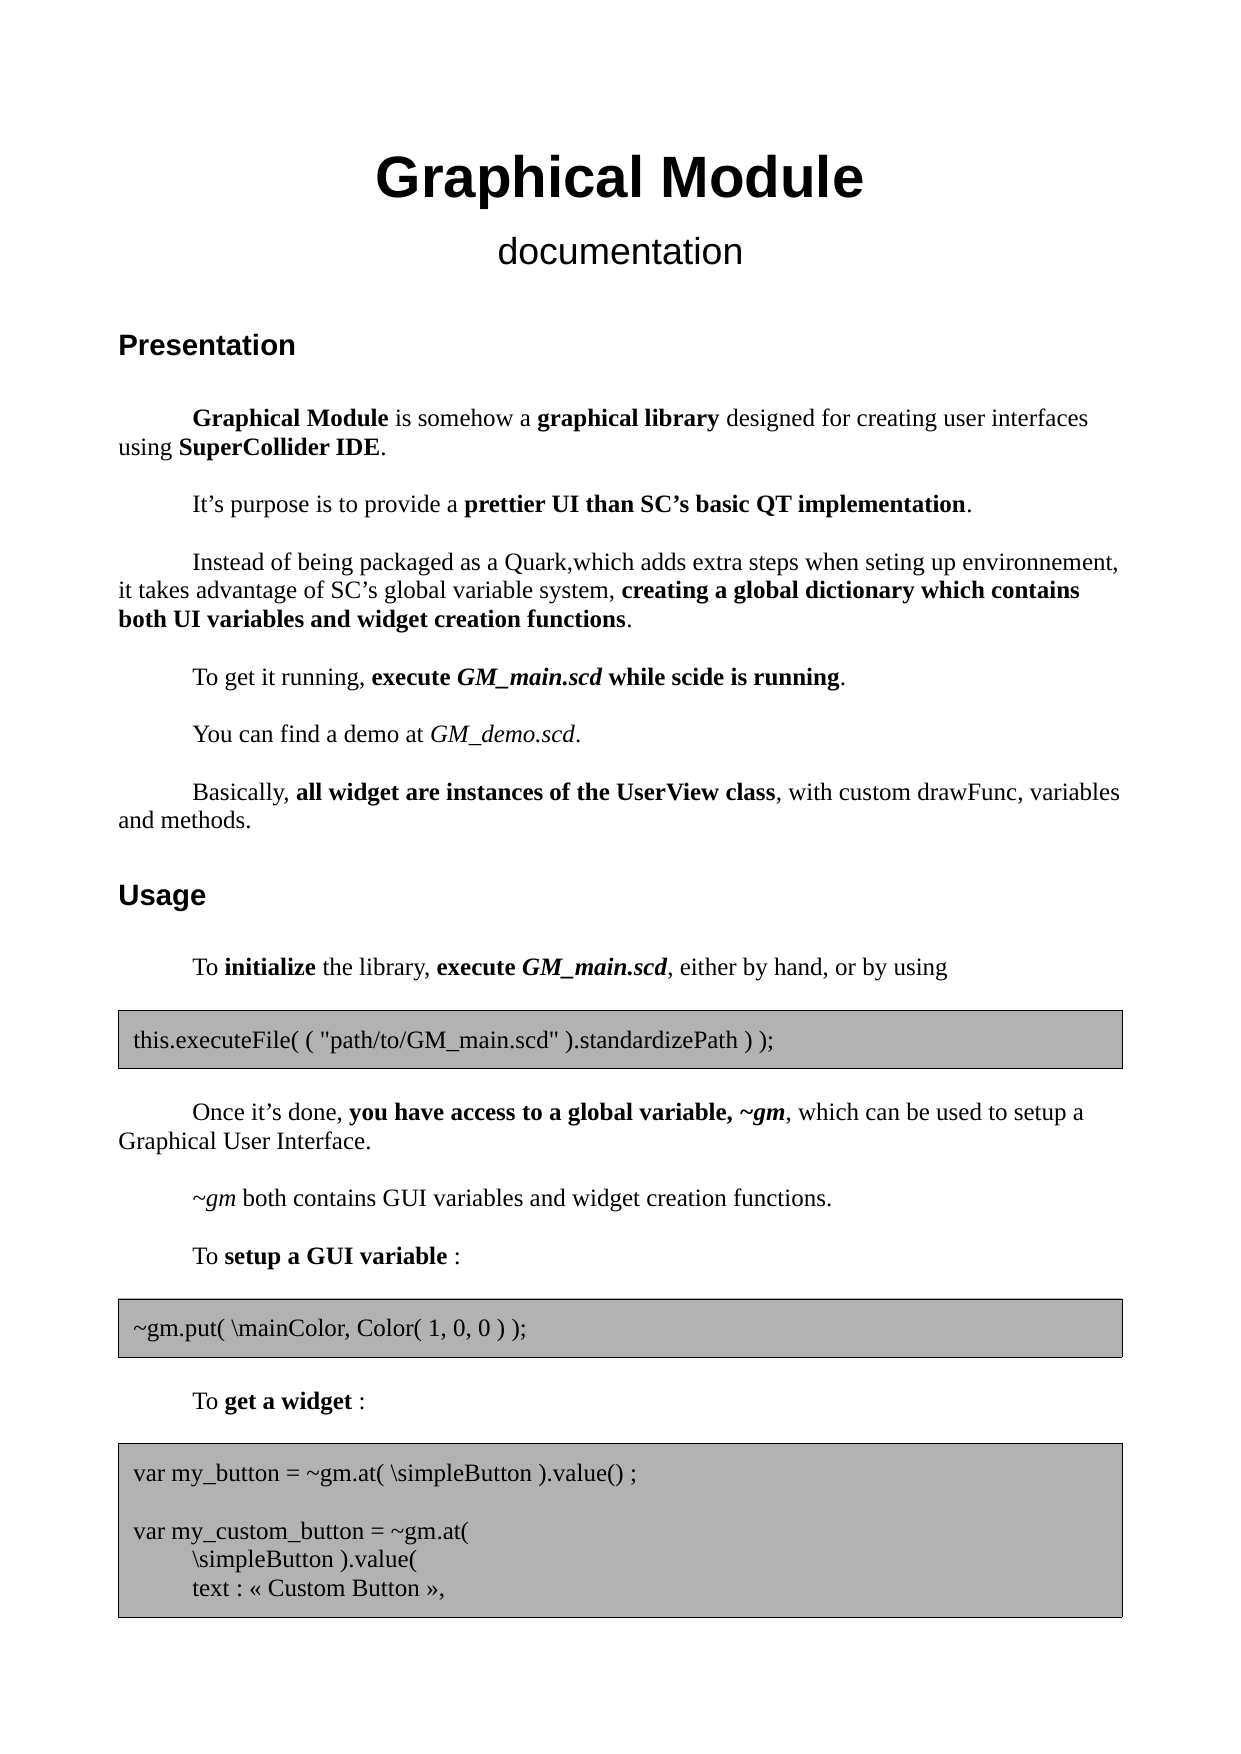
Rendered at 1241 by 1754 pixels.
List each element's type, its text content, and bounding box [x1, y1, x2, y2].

text \simpleButton ).value( [119, 1529, 1122, 1558]
text To initialize the library, execute GM_main.scd, either by hand, or by using [118, 952, 1122, 981]
text To get it running, execute GM_main.scd while scide is running. [118, 662, 1122, 690]
text It’s purpose is to provide a prettier UI than SC’s basic QT implementation. [118, 489, 1122, 518]
text To setup a GUI variable : [118, 1241, 1122, 1270]
text Once it’s done, you have access to a global variable, ~gm, which can be used to setup a Graphical User Interface. [118, 1097, 1122, 1155]
text var my_custom_button = ~gm.at( [119, 1501, 1122, 1529]
text this.executeFile( ( "path/to/GM_main.scd" ).standardizePath ) ); [119, 1011, 1122, 1068]
text You can find a demo at GM_demo.scd. [118, 719, 1122, 748]
text var my_button = ~gm.at( \simpleButton ).value() ; [119, 1444, 1122, 1472]
text Basically, all widget are instances of the UserView class, with custom drawFunc, variables and methods. [118, 777, 1122, 834]
text text : « Custom Button », [119, 1558, 1122, 1617]
text Instead of being packaged as a Quark,which adds extra steps when seting up environnement, it takes advantage of SC’s global variable system, creating a global dictionary which contains both UI variables and widget creation functions. [118, 547, 1122, 633]
subtitle Usage [118, 877, 1122, 911]
text ~gm.put( \mainColor, Color( 1, 0, 0 ) ); [119, 1300, 1122, 1357]
subtitle documentation [118, 229, 1122, 272]
text To get a widget : [118, 1386, 1122, 1414]
text Graphical Module is somehow a graphical library designed for creating user interfaces using SuperCollider IDE. [118, 403, 1122, 460]
subtitle Presentation [118, 328, 1122, 362]
text ~gm both contains GUI variables and widget creation functions. [118, 1183, 1122, 1212]
title Graphical Module [118, 143, 1122, 210]
